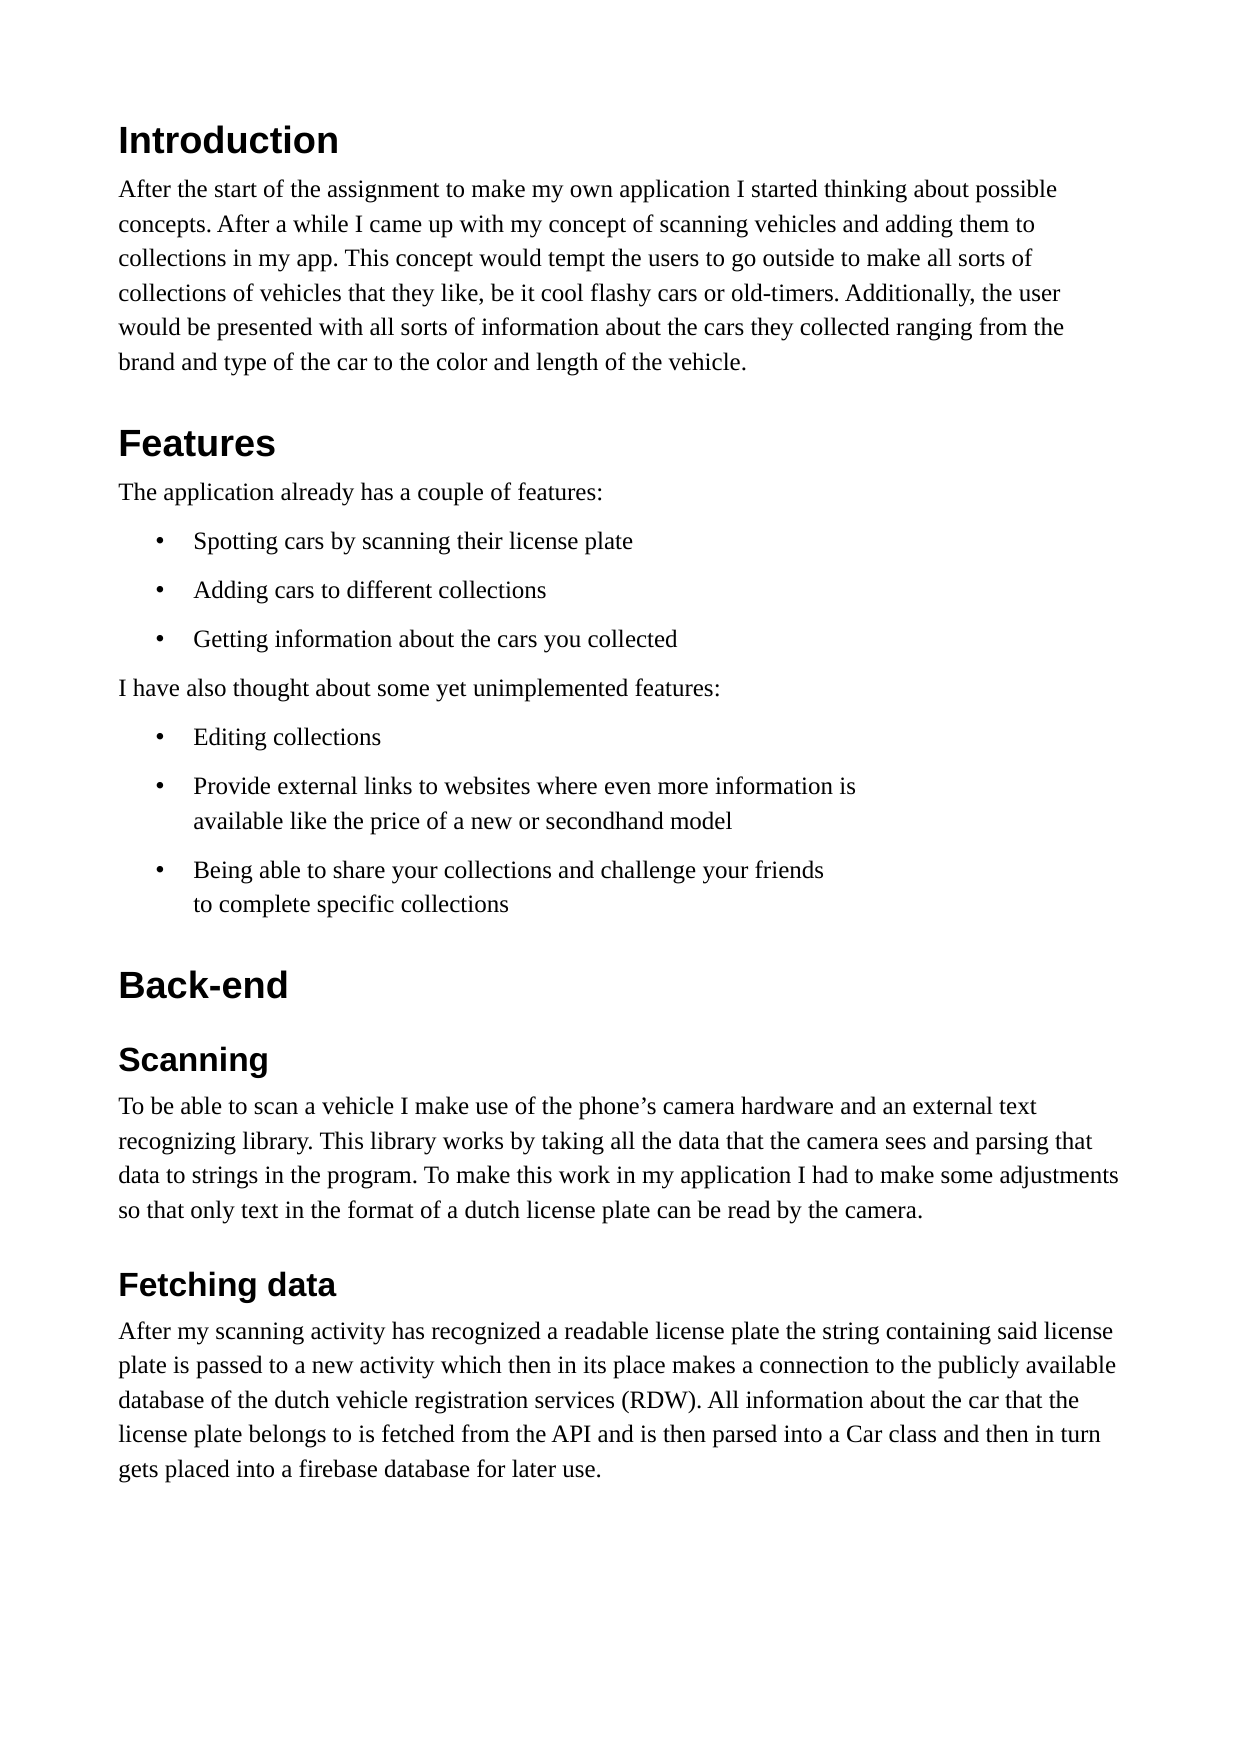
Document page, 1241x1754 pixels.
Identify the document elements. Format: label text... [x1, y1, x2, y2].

subtitle Features [118, 421, 1122, 464]
subtitle Introduction [118, 118, 1122, 162]
subtitle Fetching data [118, 1265, 1122, 1303]
subtitle Back-end [118, 963, 1122, 1007]
text To be able to scan a vehicle I make use of the phone’s camera hardware and an external text recognizing library. This library works by taking all the data that the camera sees and parsing that data to strings in the program. To make this work in my application I had to make some adjustments so that only text in the format of a dutch license plate can be read by the camera. [118, 1091, 1122, 1224]
text After the start of the assignment to make my own application I started thinking about possible concepts. After a while I came up with my concept of scanning vehicles and adding them to collections in my app. This concept would tempt the users to go outside to make all sorts of collections of vehicles that they like, be it cool flashy cars or old-timers. Additionally, the user would be presented with all sorts of information about the cars they collected ranging from the brand and type of the car to the color and length of the vehicle. [118, 174, 1122, 375]
list Spotting cars by scanning their license plate [156, 526, 1122, 555]
list Adding cars to different collections [156, 575, 1122, 604]
list Being able to share your collections and challenge your friends to complete specific collections [156, 855, 1122, 918]
text I have also thought about some yet unimplemented features: [118, 673, 1122, 702]
list Getting information about the cars you collected [156, 624, 1122, 653]
text The application already has a couple of features: [118, 477, 1122, 506]
list Provide external links to websites where even more information is available like the price of a new or secondhand model [156, 771, 1122, 834]
list Editing collections [156, 722, 1122, 751]
subtitle Scanning [118, 1040, 1122, 1079]
text After my scanning activity has recognized a readable license plate the string containing said license plate is passed to a new activity which then in its place makes a connection to the publicly available database of the dutch vehicle registration services (RDW). All information about the car that the license plate belongs to is fetched from the API and is then parsed into a Car class and then in turn gets placed into a firebase database for later use. [118, 1316, 1122, 1483]
